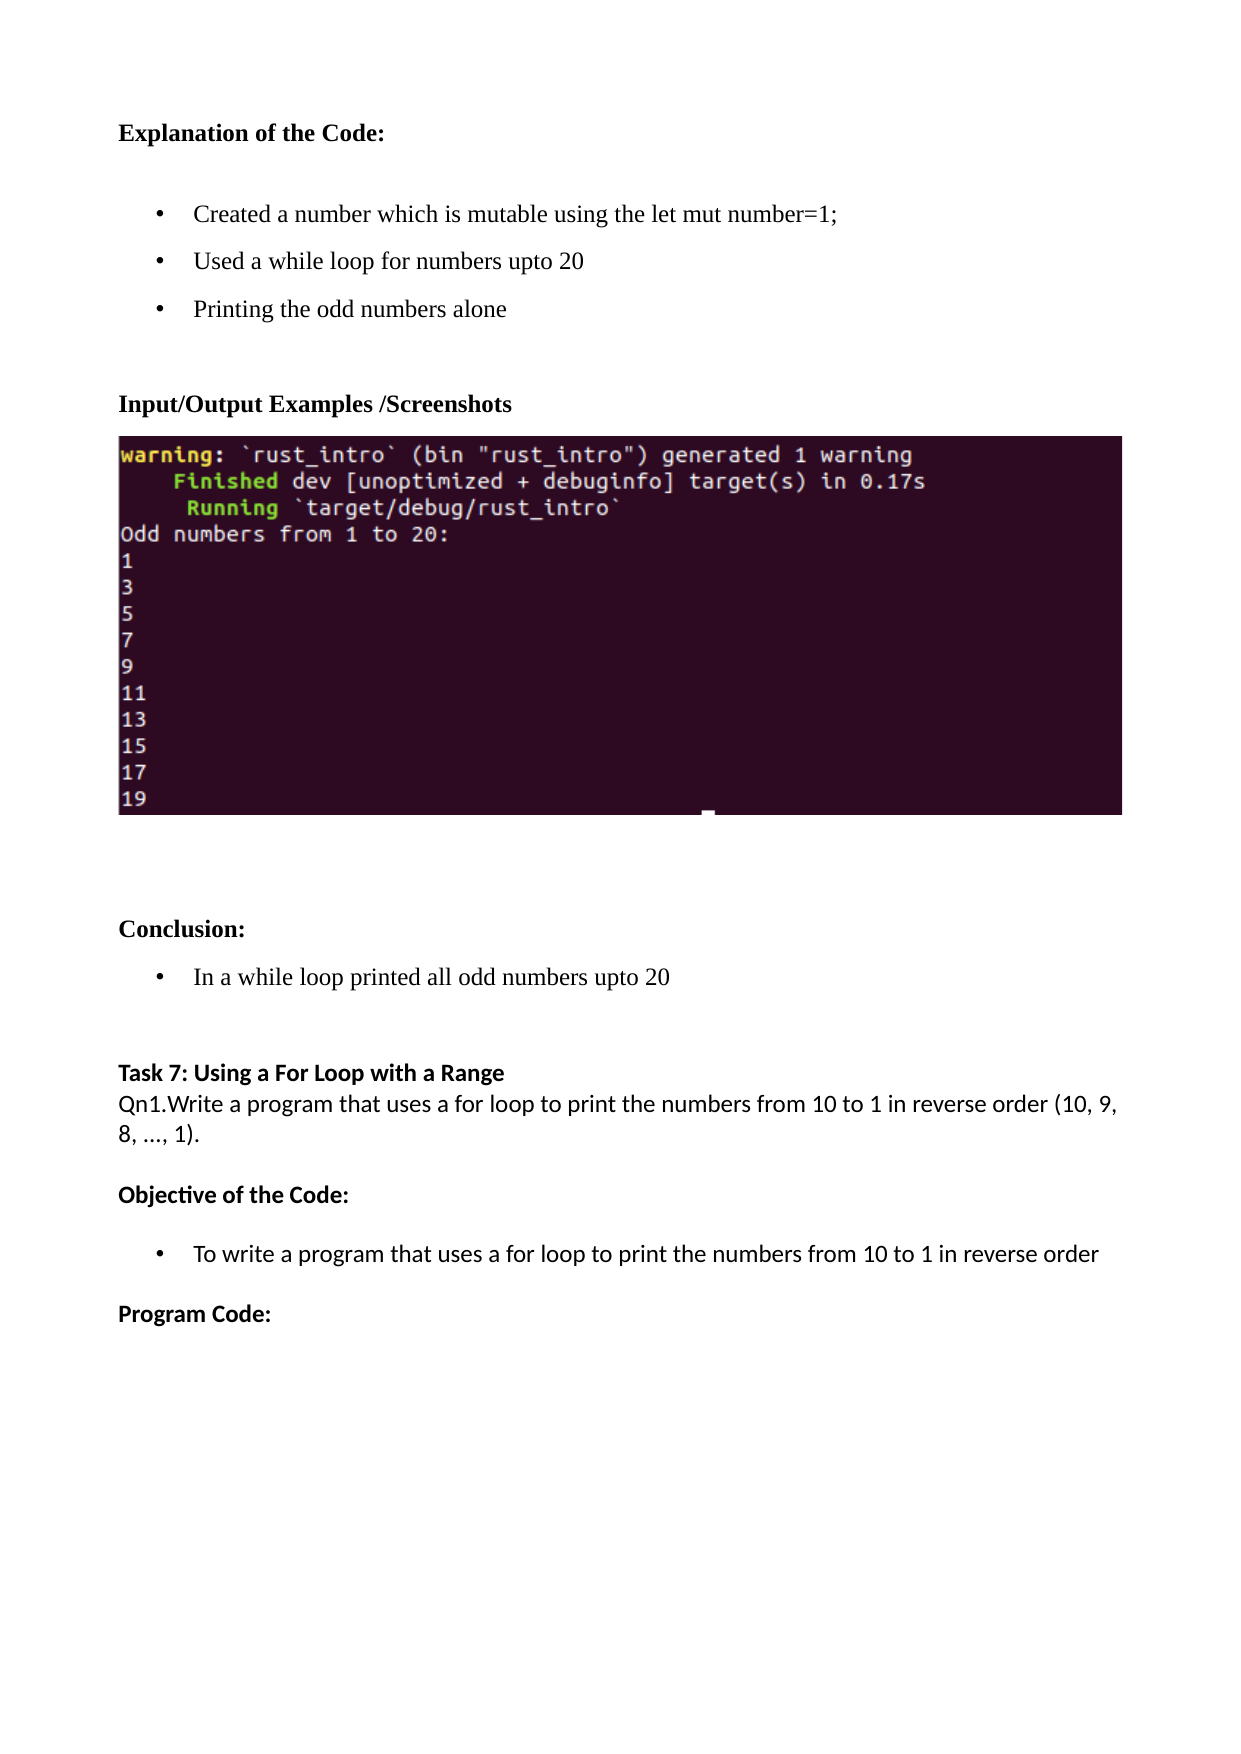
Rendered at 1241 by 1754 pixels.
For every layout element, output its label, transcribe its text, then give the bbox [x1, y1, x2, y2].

text Explanation of the Code: [118, 118, 1122, 180]
text Task 7: Using a For Loop with a Range [118, 1057, 1122, 1088]
list To write a program that uses a for loop to print the numbers from 10 to 1 in reverse order [156, 1238, 1122, 1269]
picture [118, 436, 1123, 815]
text Input/Output Examples /Screenshots [118, 389, 1122, 418]
text Qn1.Write a program that uses a for loop to print the numbers from 10 to 1 in reverse order (10, 9, 8, ..., 1). [118, 1088, 1122, 1149]
list Printing the odd numbers alone [156, 294, 1122, 323]
list In a while loop printed all odd numbers upto 20 [156, 962, 1122, 991]
list Used a while loop for numbers upto 20 [156, 246, 1122, 275]
text Program Code: [118, 1298, 1122, 1357]
text Conclusion: [118, 914, 1122, 943]
list Created a number which is mutable using the let mut number=1; [156, 199, 1122, 227]
text Objective of the Code: [118, 1179, 1122, 1238]
